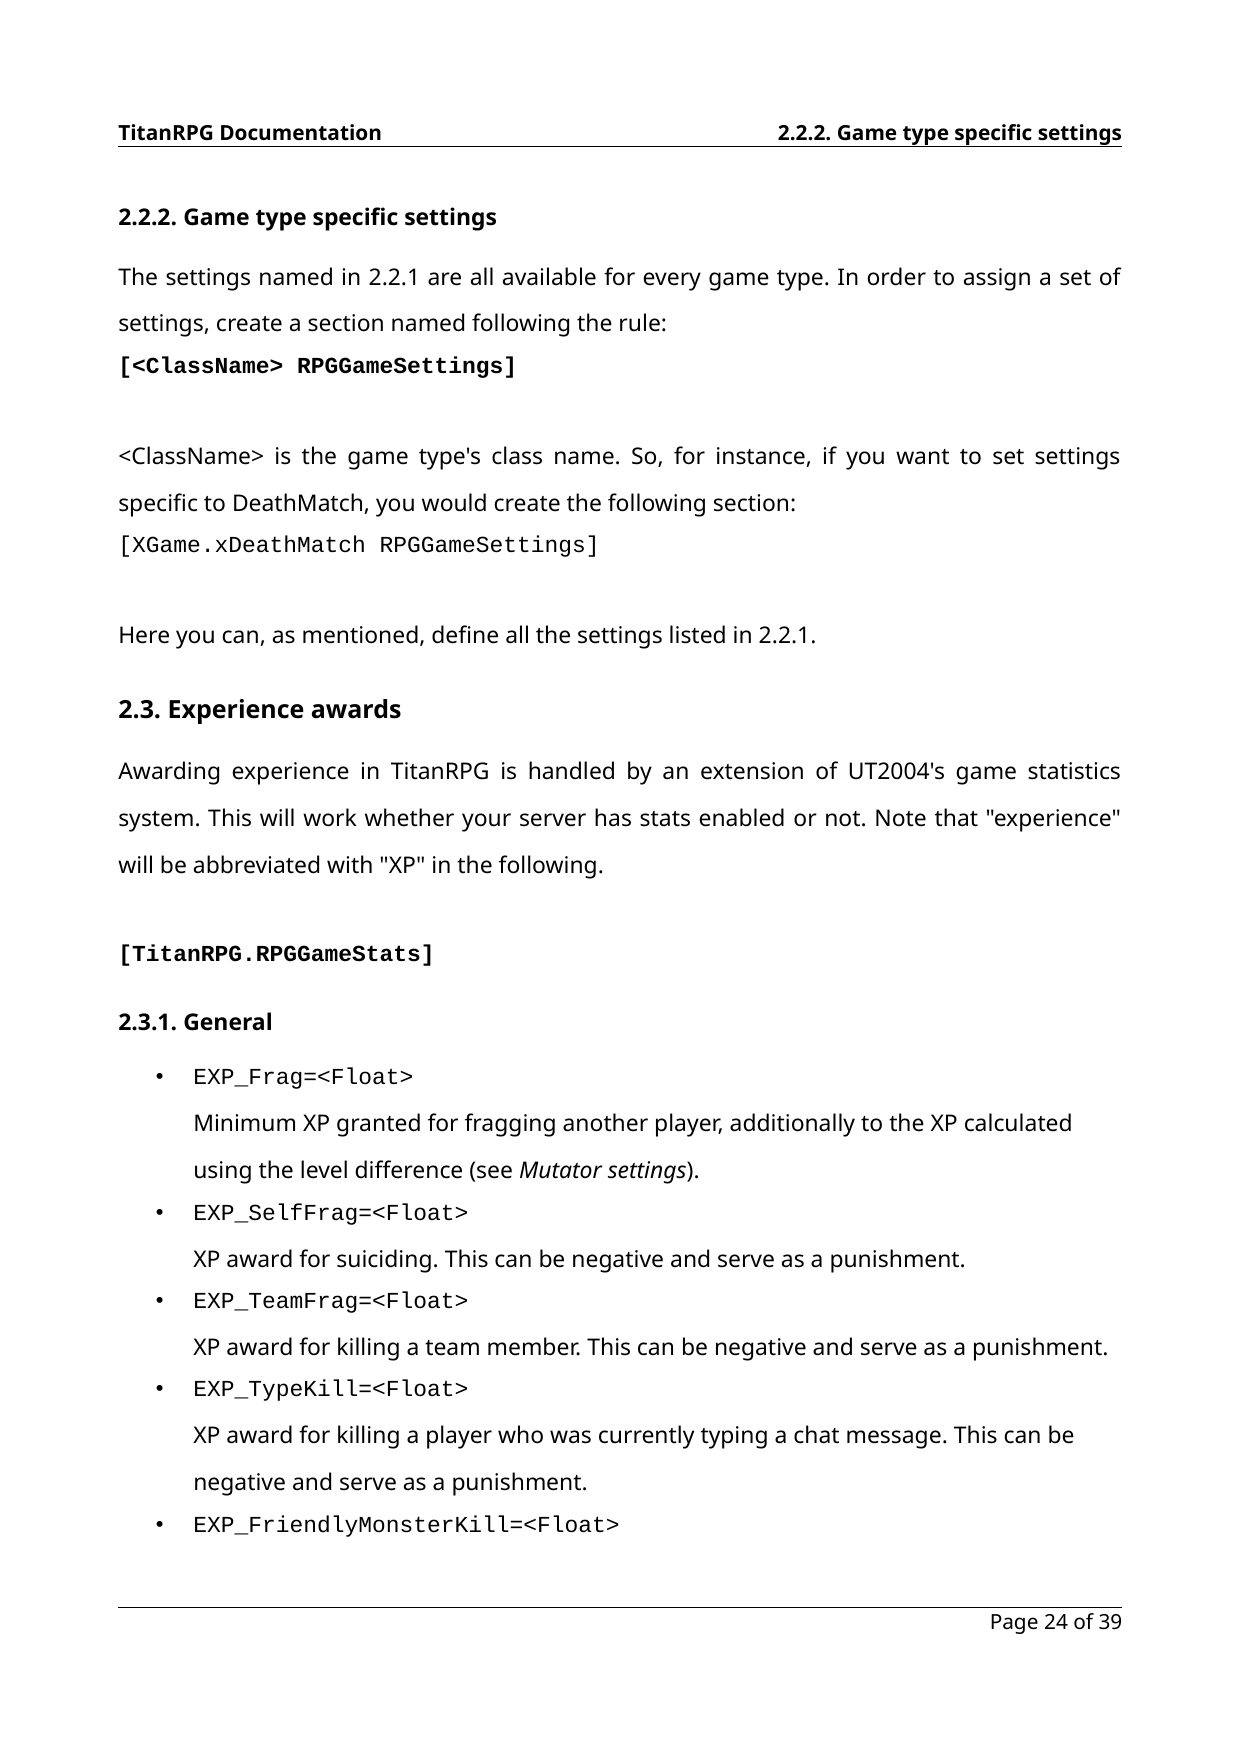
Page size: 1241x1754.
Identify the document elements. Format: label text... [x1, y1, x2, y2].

text [<ClassName> RPGGameSettings] [118, 354, 1122, 380]
subtitle Experience awards [118, 691, 1122, 725]
subtitle General [118, 1006, 1122, 1037]
list EXP_FriendlyMonsterKill=<Float> [156, 1513, 1122, 1539]
list EXP_Frag=<Float> Minimum XP granted for fragging another player, additionally to the XP calculated using the level difference (see Mutator settings). [156, 1066, 1122, 1185]
text [TitanRPG.RPGGameStats] [118, 942, 1122, 968]
subtitle Game type specific settings [118, 201, 1122, 232]
list EXP_SelfFrag=<Float> XP award for suiciding. This can be negative and serve as a punishment. [156, 1201, 1122, 1274]
text The settings named in 2.2.1 are all available for every game type. In order to assign a set of settings, create a section named following the rule: [118, 261, 1122, 339]
text <ClassName> is the game type's class name. So, for instance, if you want to set settings specific to DeathMatch, you would create the following section: [118, 440, 1122, 518]
list EXP_TypeKill=<Float> XP award for killing a player who was currently typing a chat message. This can be negative and serve as a punishment. [156, 1378, 1122, 1497]
text Here you can, as mentioned, define all the settings listed in 2.2.1. [118, 619, 1122, 651]
text [XGame.xDeathMatch RPGGameSettings] [118, 534, 1122, 560]
list EXP_TeamFrag=<Float> XP award for killing a team member. This can be negative and serve as a punishment. [156, 1289, 1122, 1362]
text Awarding experience in TitanRPG is handled by an extension of UT2004's game statistics system. This will work whether your server has stats enabled or not. Note that "experience" will be abbreviated with "XP" in the following. [118, 755, 1122, 880]
